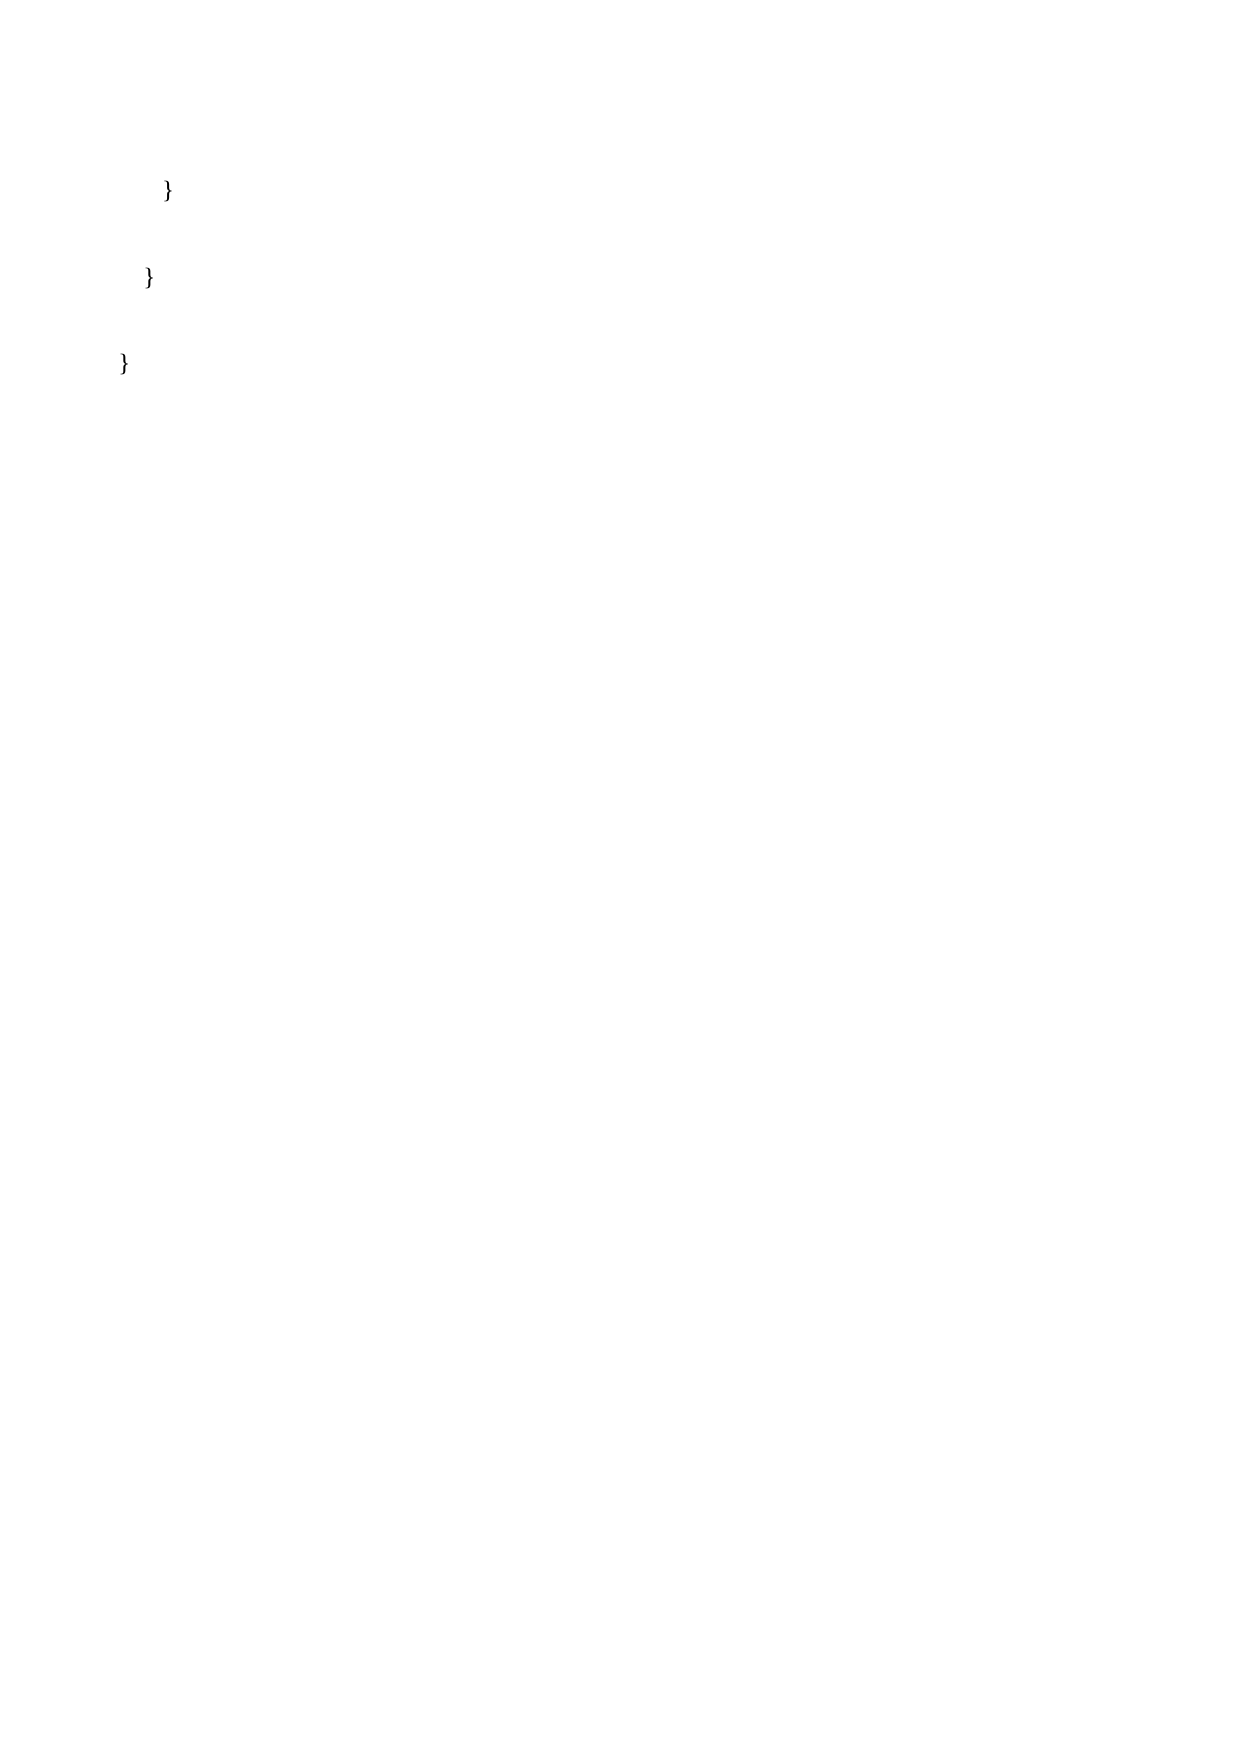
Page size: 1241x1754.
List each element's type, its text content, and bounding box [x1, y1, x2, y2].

text } [118, 176, 1122, 204]
text } [118, 262, 1122, 291]
text } [118, 348, 1122, 377]
